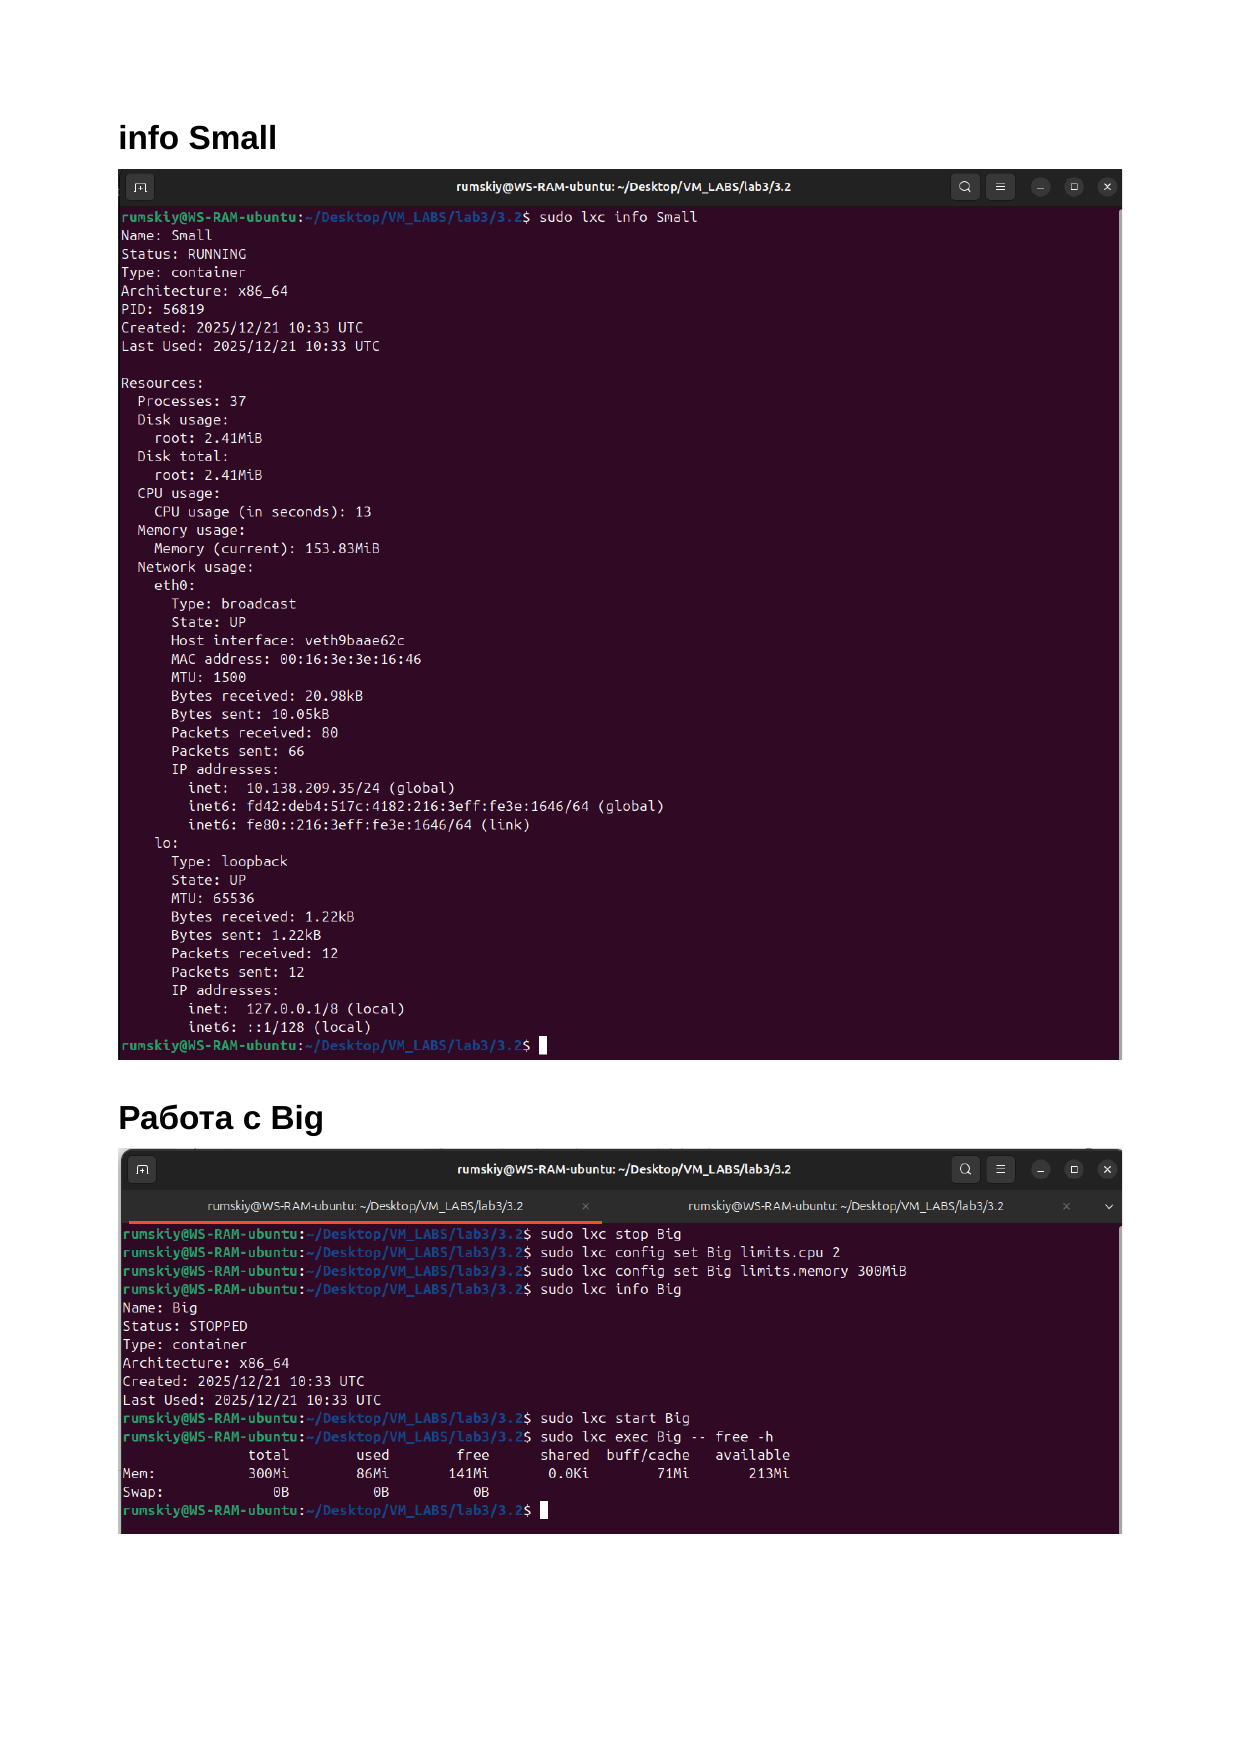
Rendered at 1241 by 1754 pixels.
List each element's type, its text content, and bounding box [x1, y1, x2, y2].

subtitle Работа с Big [118, 1060, 1122, 1136]
picture [118, 169, 1123, 1060]
subtitle info Small [118, 118, 1122, 157]
picture [118, 1148, 1123, 1534]
